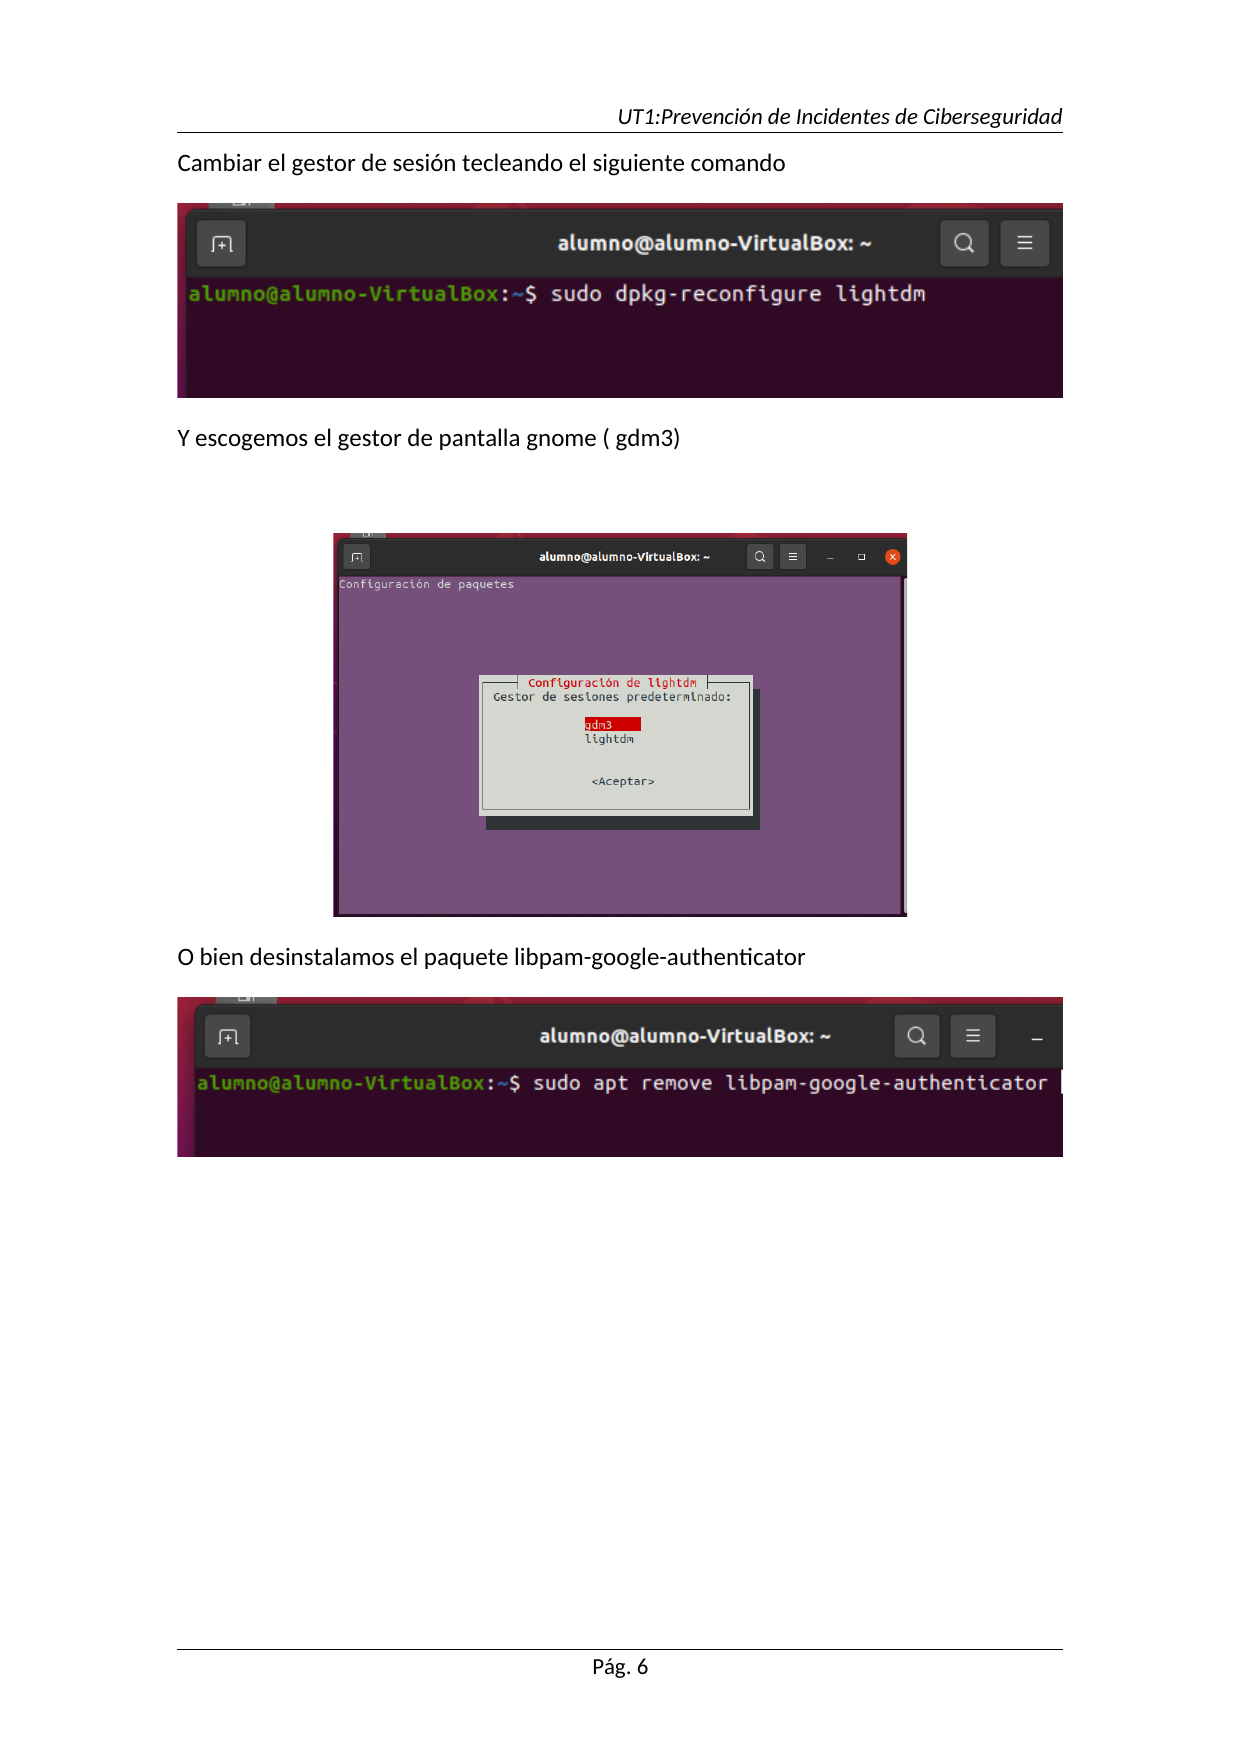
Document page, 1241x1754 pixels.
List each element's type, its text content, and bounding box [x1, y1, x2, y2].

picture [333, 533, 908, 917]
text Cambiar el gestor de sesión tecleando el siguiente comando [177, 148, 1063, 178]
text O bien desinstalamos el paquete libpam-google-authenticator [177, 941, 1063, 972]
text Y escogemos el gestor de pantalla gnome ( gdm3) [177, 422, 1063, 453]
picture [177, 997, 1063, 1157]
picture [177, 203, 1063, 398]
